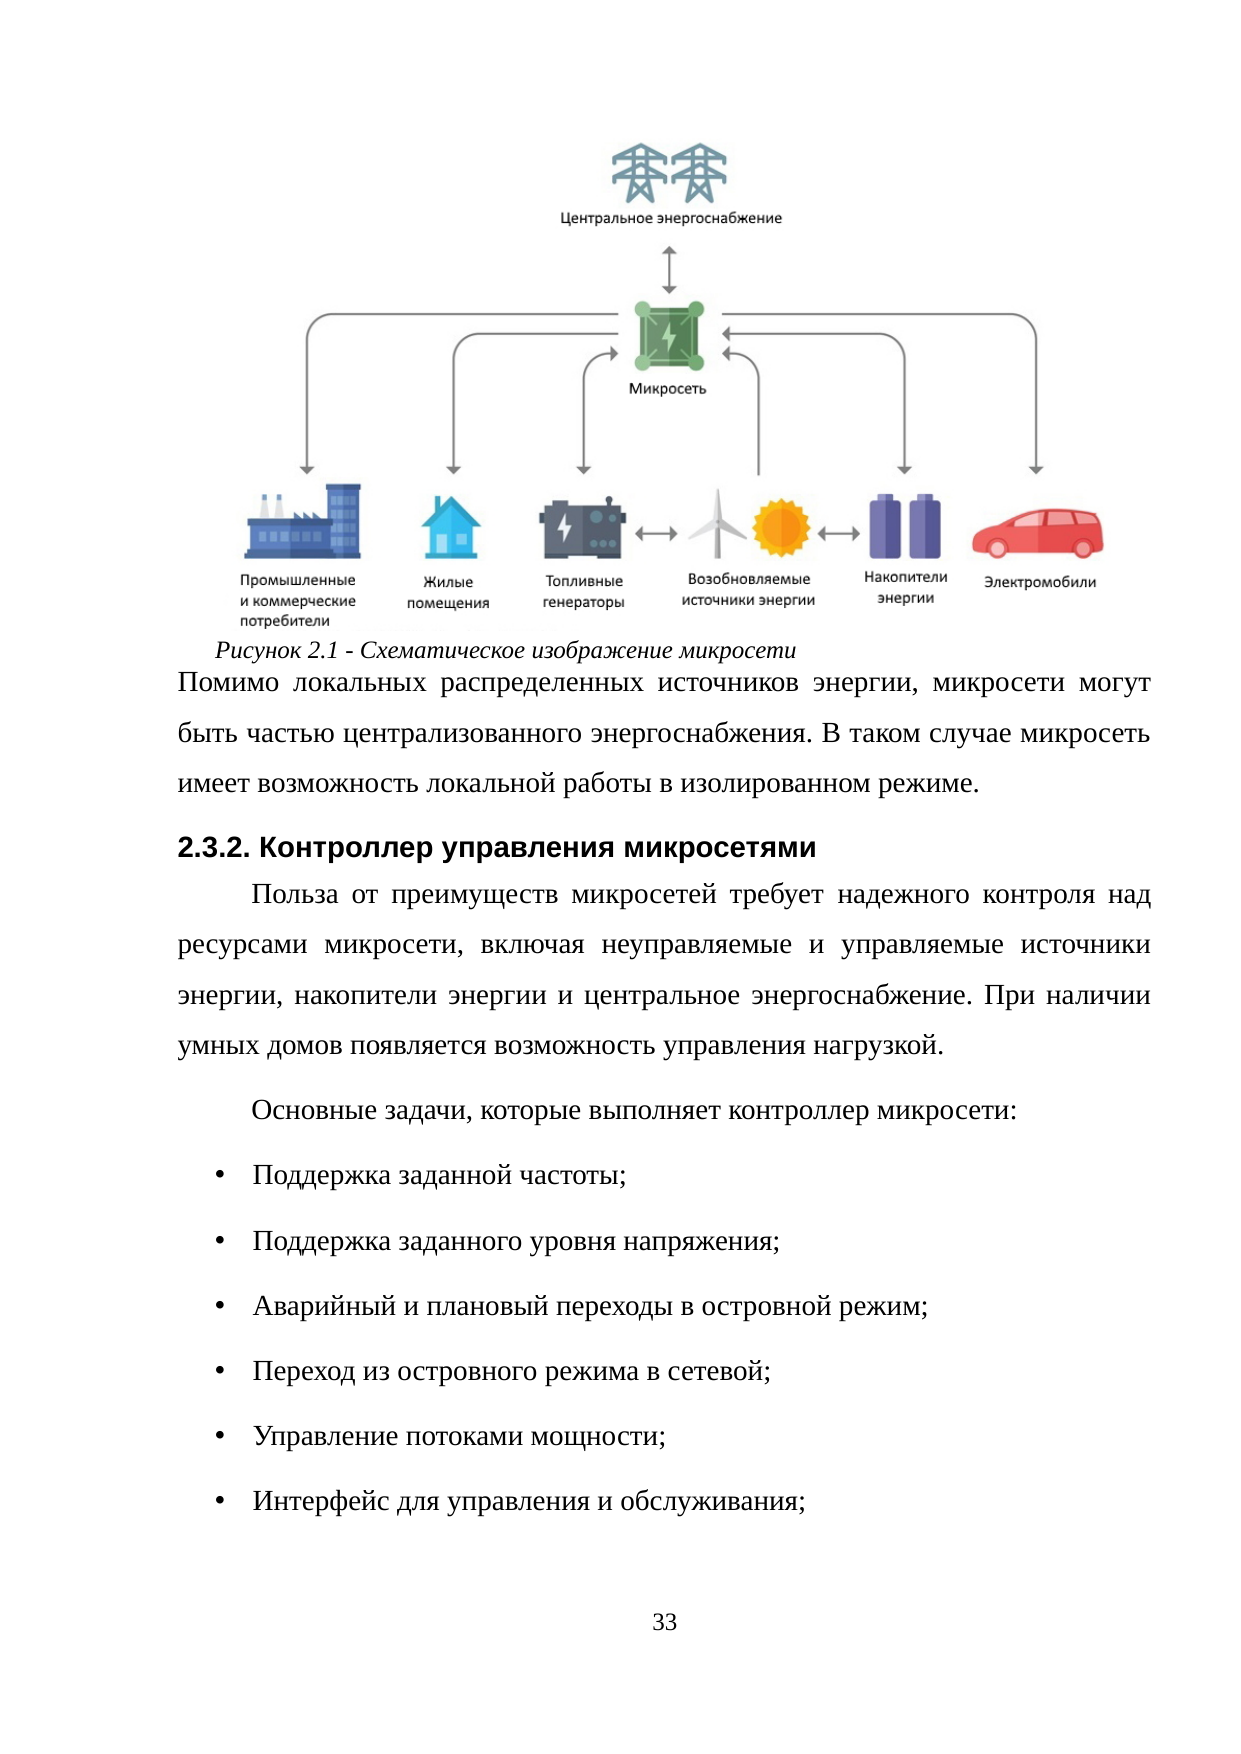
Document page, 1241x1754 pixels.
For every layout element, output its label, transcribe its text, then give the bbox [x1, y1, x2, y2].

list Аварийный и плановый переходы в островной режим; [215, 1288, 1152, 1322]
text Рисунок 2.1 - Схематическое изображение микросети [215, 631, 1114, 664]
subtitle 2.3.2. Контроллер управления микросетями [177, 830, 1152, 864]
picture [215, 130, 1114, 631]
text Основные задачи, которые выполняет контроллер микросети: [177, 1092, 1152, 1126]
list Поддержка заданного уровня напряжения; [215, 1223, 1152, 1256]
list Поддержка заданной частоты; [215, 1157, 1152, 1191]
list Интерфейс для управления и обслуживания; [215, 1483, 1152, 1517]
list Переход из островного режима в сетевой; [215, 1353, 1152, 1387]
text Помимо локальных распределенных источников энергии, микросети могут быть частью централизованного энергоснабжения. В таком случае микросеть имеет возможность локальной работы в изолированном режиме. [177, 183, 1152, 798]
list Управление потоками мощности; [215, 1418, 1152, 1452]
text Польза от преимуществ микросетей требует надежного контроля над ресурсами микросети, включая неуправляемые и управляемые источники энергии, накопители энергии и центральное энергоснабжение. При наличии умных домов появляется возможность управления нагрузкой. [177, 876, 1152, 1061]
